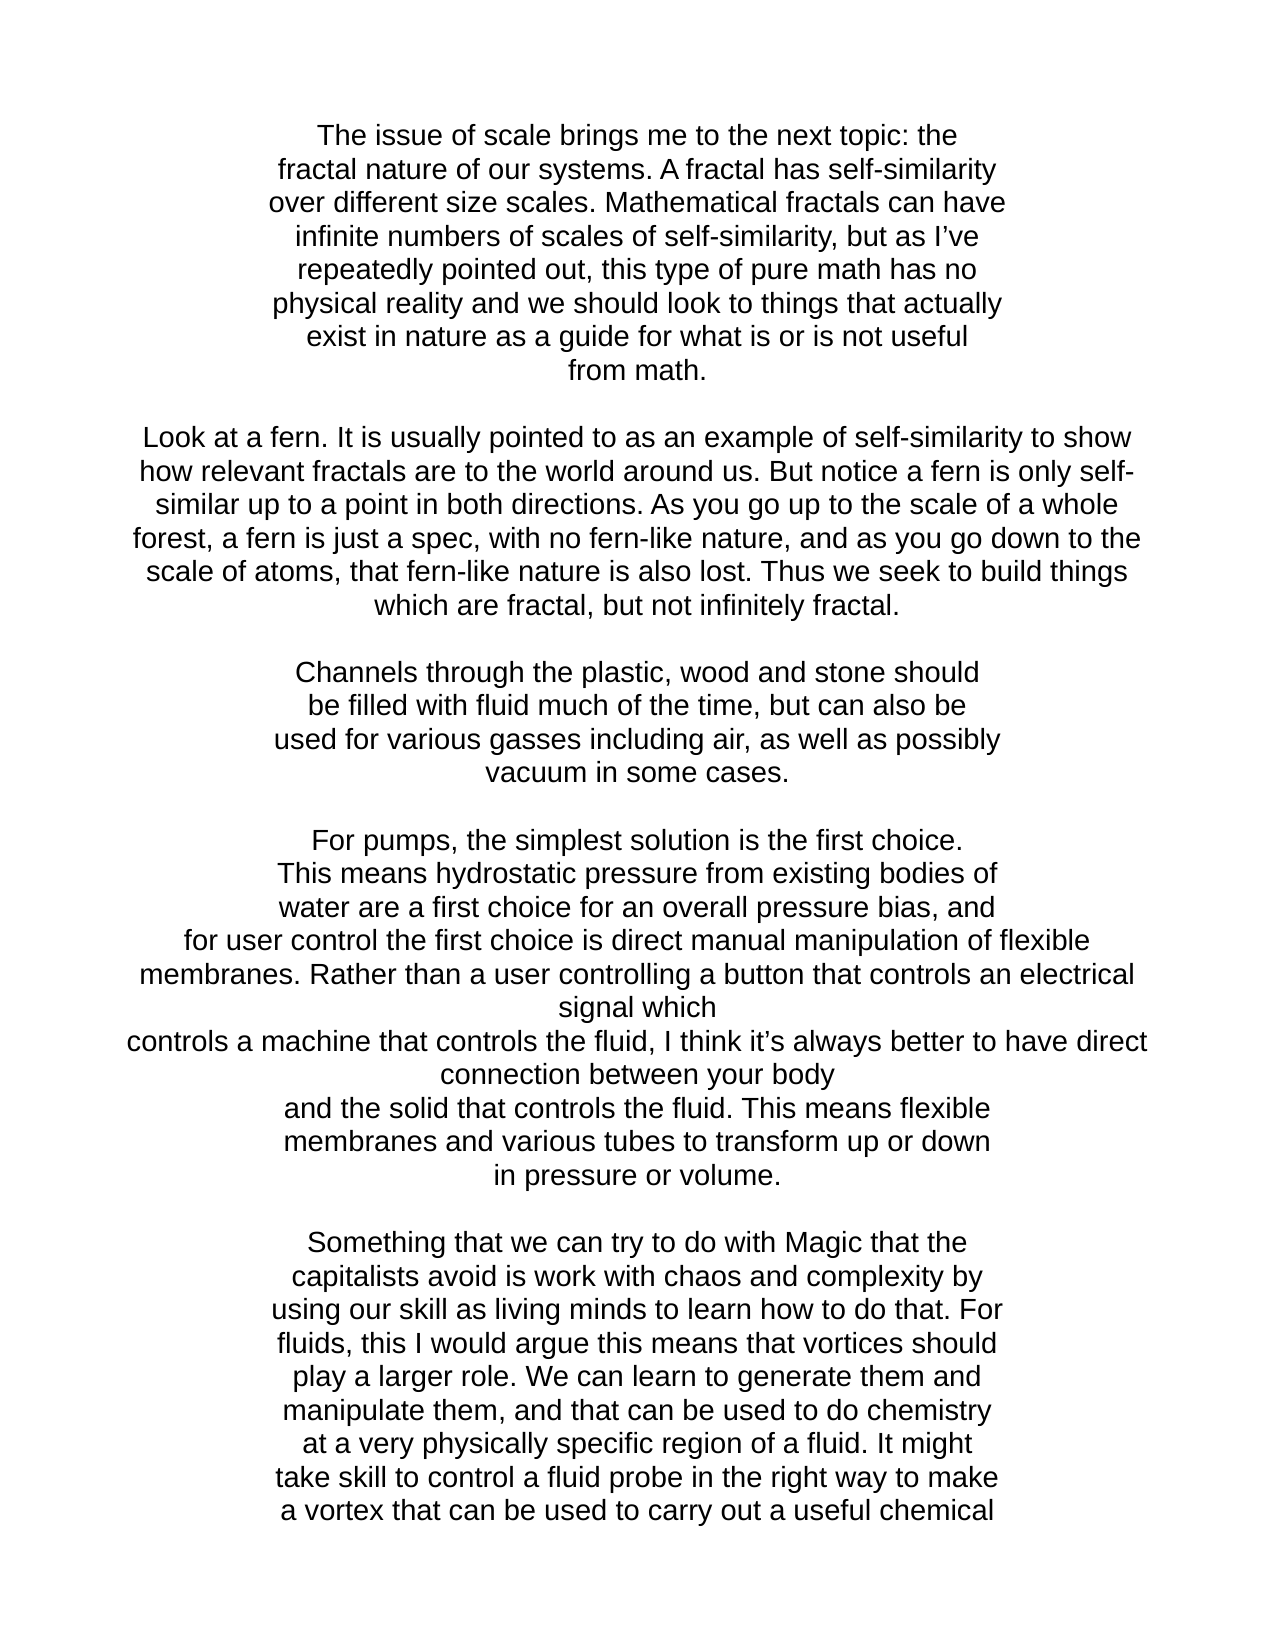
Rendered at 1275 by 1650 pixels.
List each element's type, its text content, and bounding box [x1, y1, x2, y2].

text physical reality and we should look to things that actually [118, 286, 1157, 319]
text This means hydrostatic pressure from existing bodies of [118, 856, 1157, 889]
text capitalists avoid is work with chaos and complexity by [118, 1258, 1157, 1292]
text used for various gasses including air, as well as possibly [118, 722, 1157, 755]
text manipulate them, and that can be used to do chemistry [118, 1393, 1157, 1426]
text For pumps, the simplest solution is the first choice. [118, 822, 1157, 856]
text over different size scales. Mathematical fractals can have [118, 185, 1157, 219]
text vacuum in some cases. [118, 755, 1157, 789]
text in pressure or volume. [118, 1158, 1157, 1191]
text Look at a fern. It is usually pointed to as an example of self-similarity to show how relevant fractals are to the world around us. But notice a fern is only self-similar up to a point in both directions. As you go up to the scale of a whole forest, a fern is just a spec, with no fern-like nature, and as you go down to the scale of atoms, that fern-like nature is also lost. Thus we seek to build things which are fractal, but not infinitely fractal. [118, 420, 1157, 621]
text Channels through the plastic, wood and stone should [118, 655, 1157, 688]
text be filled with fluid much of the time, but can also be [118, 688, 1157, 722]
text repeatedly pointed out, this type of pure math has no [118, 252, 1157, 286]
text take skill to control a fluid probe in the right way to make [118, 1460, 1157, 1493]
text controls a machine that controls the fluid, I think it’s always better to have direct connection between your body [118, 1024, 1157, 1091]
text fractal nature of our systems. A fractal has self-similarity [118, 152, 1157, 185]
text membranes and various tubes to transform up or down [118, 1124, 1157, 1158]
text a vortex that can be used to carry out a useful chemical [118, 1493, 1157, 1527]
text for user control the first choice is direct manual manipulation of flexible membranes. Rather than a user controlling a button that controls an electrical signal which [118, 923, 1157, 1024]
text water are a first choice for an overall pressure bias, and [118, 889, 1157, 923]
text and the solid that controls the fluid. This means flexible [118, 1091, 1157, 1124]
text using our skill as living minds to learn how to do that. For [118, 1292, 1157, 1326]
text exist in nature as a guide for what is or is not useful [118, 319, 1157, 353]
text from math. [118, 353, 1157, 386]
text infinite numbers of scales of self-similarity, but as I’ve [118, 219, 1157, 252]
text fluids, this I would argue this means that vortices should [118, 1326, 1157, 1359]
text Something that we can try to do with Magic that the [118, 1225, 1157, 1258]
text play a larger role. We can learn to generate them and [118, 1359, 1157, 1393]
text at a very physically specific region of a fluid. It might [118, 1426, 1157, 1460]
text The issue of scale brings me to the next topic: the [118, 118, 1157, 152]
